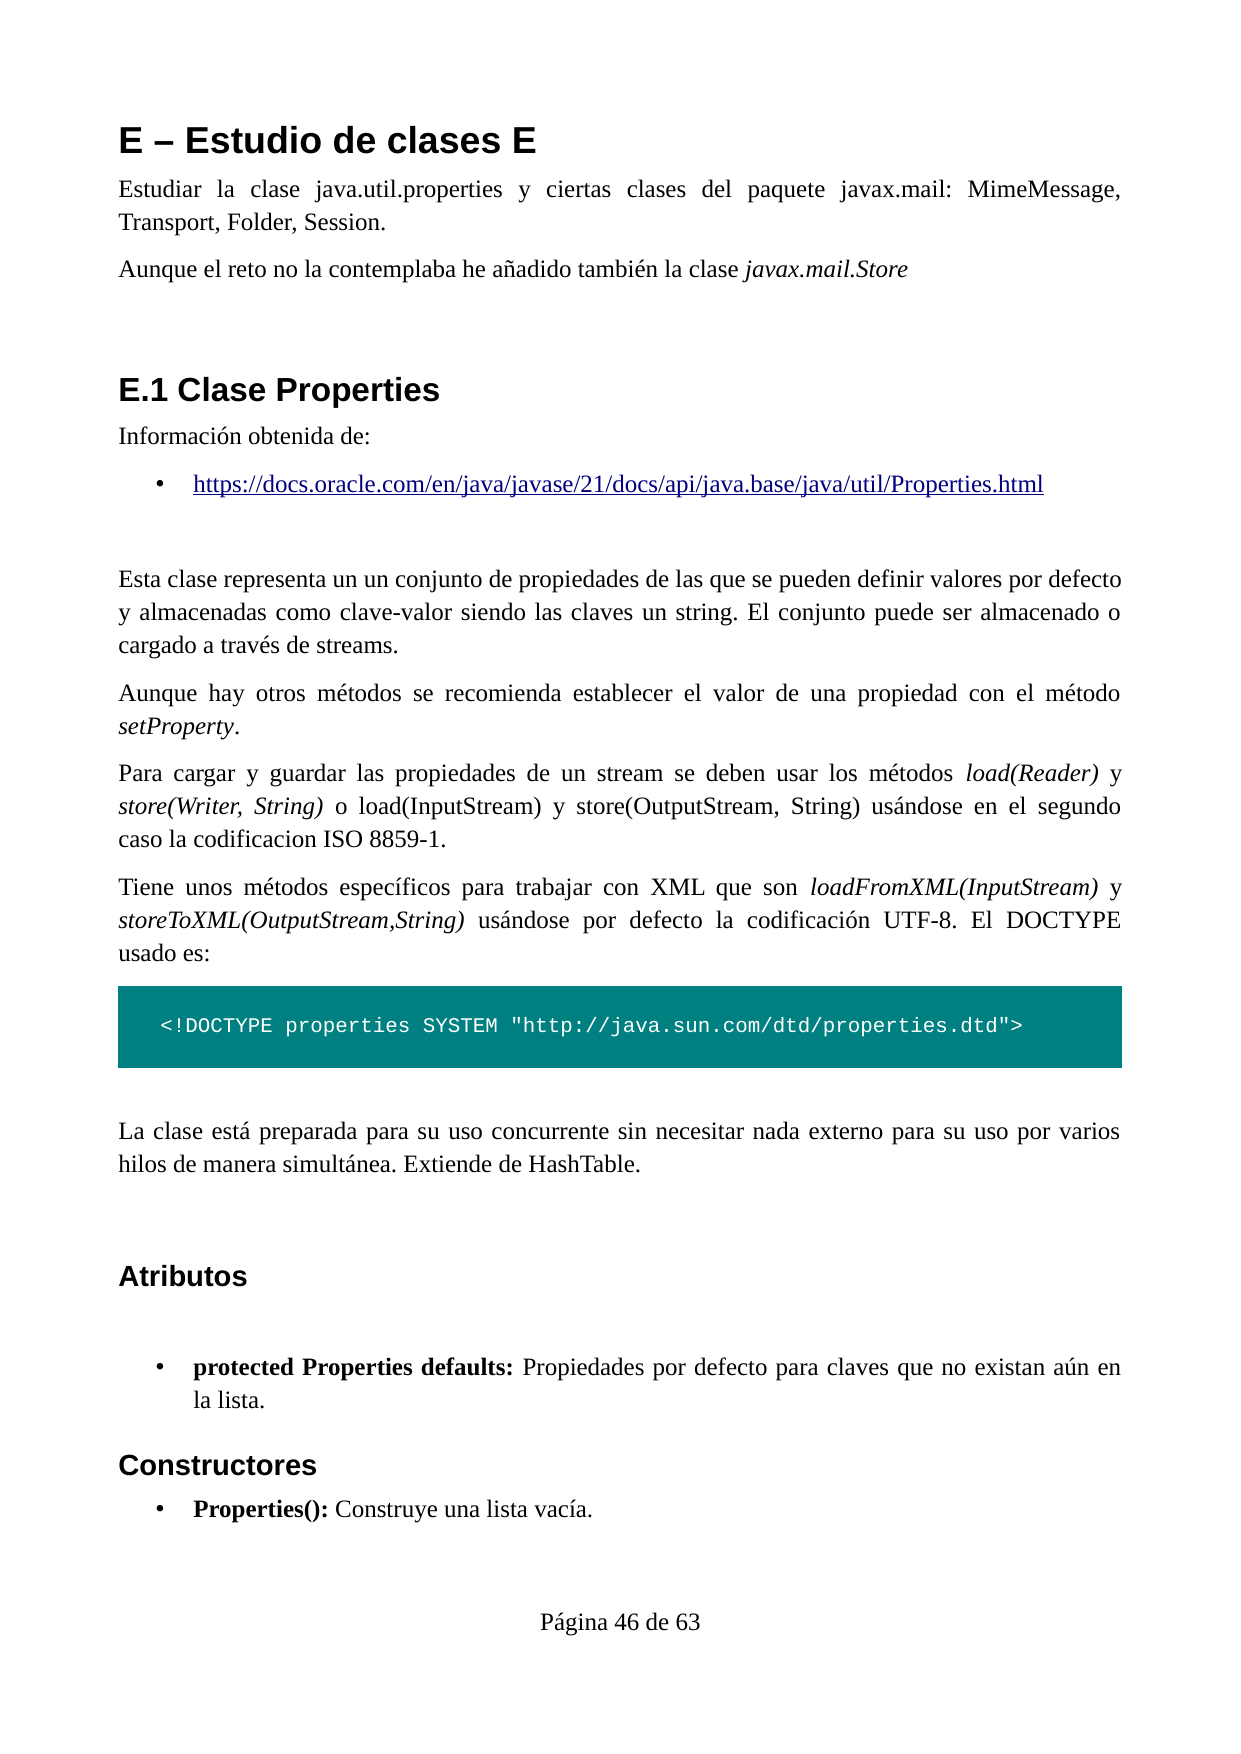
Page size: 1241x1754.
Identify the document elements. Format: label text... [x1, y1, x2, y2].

text Esta clase representa un un conjunto de propiedades de las que se pueden definir valores por defecto y almacenadas como clave-valor siendo las claves un string. El conjunto puede ser almacenado o cargado a través de streams. [118, 564, 1122, 659]
list Properties(): Construye una lista vacía. [156, 1494, 1122, 1522]
subtitle E.1 Clase Properties [118, 370, 1122, 409]
text Tiene unos métodos específicos para trabajar con XML que son loadFromXML(InputStream) y storeToXML(OutputStream,String) usándose por defecto la codificación UTF-8. El DOCTYPE usado es: [118, 872, 1122, 967]
subtitle E – Estudio de clases E [118, 118, 1122, 161]
list protected Properties defaults: Propiedades por defecto para claves que no existan aún en la lista. [156, 1352, 1122, 1414]
text Para cargar y guardar las propiedades de un stream se deben usar los métodos load(Reader) y store(Writer, String) o load(InputStream) y store(OutputStream, String) usándose en el segundo caso la codificacion ISO 8859-1. [118, 758, 1122, 853]
subtitle Atributos [118, 1259, 1122, 1292]
text Información obtenida de: [118, 421, 1122, 450]
text Estudiar la clase java.util.properties y ciertas clases del paquete javax.mail: MimeMessage, Transport, Folder, Session. [118, 174, 1122, 236]
text Aunque el reto no la contemplaba he añadido también la clase javax.mail.Store [118, 254, 1122, 283]
text <!DOCTYPE properties SYSTEM "http://java.sun.com/dtd/properties.dtd"> [118, 986, 1122, 1068]
subtitle Constructores [118, 1448, 1122, 1481]
list https://docs.oracle.com/en/java/javase/21/docs/api/java.base/java/util/Properties.html [156, 469, 1122, 498]
text La clase está preparada para su uso concurrente sin necesitar nada externo para su uso por varios hilos de manera simultánea. Extiende de HashTable. [118, 1116, 1122, 1178]
text Aunque hay otros métodos se recomienda establecer el valor de una propiedad con el método setProperty. [118, 678, 1122, 739]
